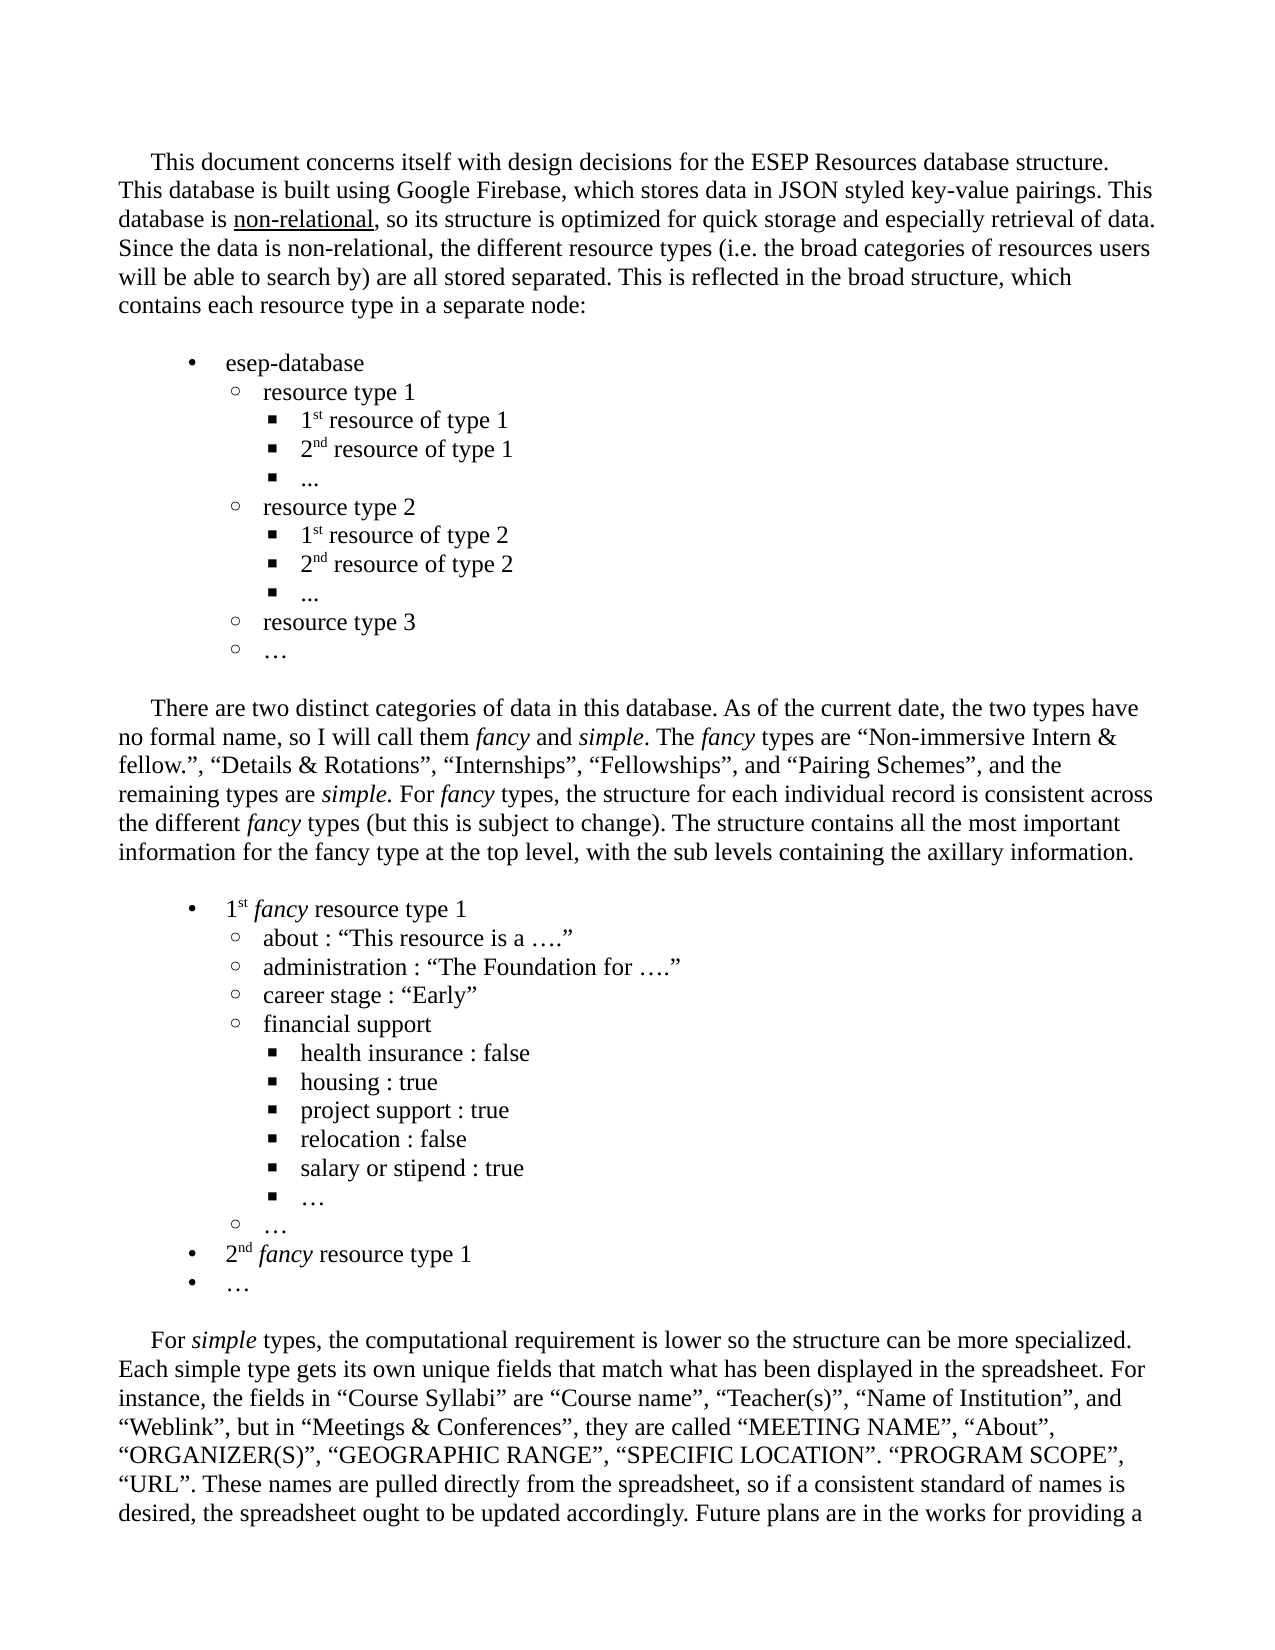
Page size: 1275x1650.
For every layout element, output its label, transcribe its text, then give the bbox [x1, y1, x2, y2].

list resource type 2 [225, 492, 1157, 521]
text This document concerns itself with design decisions for the ESEP Resources database structure. This database is built using Google Firebase, which stores data in JSON styled key-value pairings. This database is non-relational, so its structure is optimized for quick storage and especially retrieval of data. Since the data is non-relational, the different resource types (i.e. the broad categories of resources users will be able to search by) are all stored separated. This is reflected in the broad structure, which contains each resource type in a separate node: [118, 147, 1157, 319]
list relocation : false [263, 1124, 1157, 1153]
list … [225, 1211, 1157, 1239]
list … [263, 1182, 1157, 1211]
list 2nd resource of type 1 [263, 434, 1157, 463]
list ... [263, 463, 1157, 492]
list 1st fancy resource type 1 [188, 894, 1157, 923]
list administration : “The Foundation for ….” [225, 952, 1157, 981]
list about : “This resource is a ….” [225, 923, 1157, 952]
text For simple types, the computational requirement is lower so the structure can be more specialized. Each simple type gets its own unique fields that match what has been displayed in the spreadsheet. For instance, the fields in “Course Syllabi” are “Course name”, “Teacher(s)”, “Name of Institution”, and “Weblink”, but in “Meetings & Conferences”, they are called “MEETING NAME”, “About”, “ORGANIZER(S)”, “GEOGRAPHIC RANGE”, “SPECIFIC LOCATION”. “PROGRAM SCOPE”, “URL”. These names are pulled directly from the spreadsheet, so if a consistent standard of names is desired, the spreadsheet ought to be updated accordingly. Future plans are in the works for providing a [118, 1326, 1157, 1527]
list salary or stipend : true [263, 1153, 1157, 1182]
list resource type 3 [225, 607, 1157, 636]
list 1st resource of type 1 [263, 406, 1157, 434]
list 2nd resource of type 2 [263, 549, 1157, 578]
list financial support [225, 1009, 1157, 1038]
list … [225, 636, 1157, 664]
text There are two distinct categories of data in this database. As of the current date, the two types have no formal name, so I will call them fancy and simple. The fancy types are “Non-immersive Intern & fellow.”, “Details & Rotations”, “Internships”, “Fellowships”, and “Pairing Schemes”, and the remaining types are simple. For fancy types, the structure for each individual record is consistent across the different fancy types (but this is subject to change). The structure contains all the most important information for the fancy type at the top level, with the sub levels containing the axillary information. [118, 693, 1157, 866]
list esep-database [188, 348, 1157, 377]
list housing : true [263, 1067, 1157, 1096]
list ... [263, 578, 1157, 607]
list career stage : “Early” [225, 981, 1157, 1009]
list project support : true [263, 1096, 1157, 1124]
list resource type 1 [225, 377, 1157, 406]
list … [188, 1268, 1157, 1297]
list health insurance : false [263, 1038, 1157, 1067]
list 2nd fancy resource type 1 [188, 1239, 1157, 1268]
list 1st resource of type 2 [263, 521, 1157, 549]
